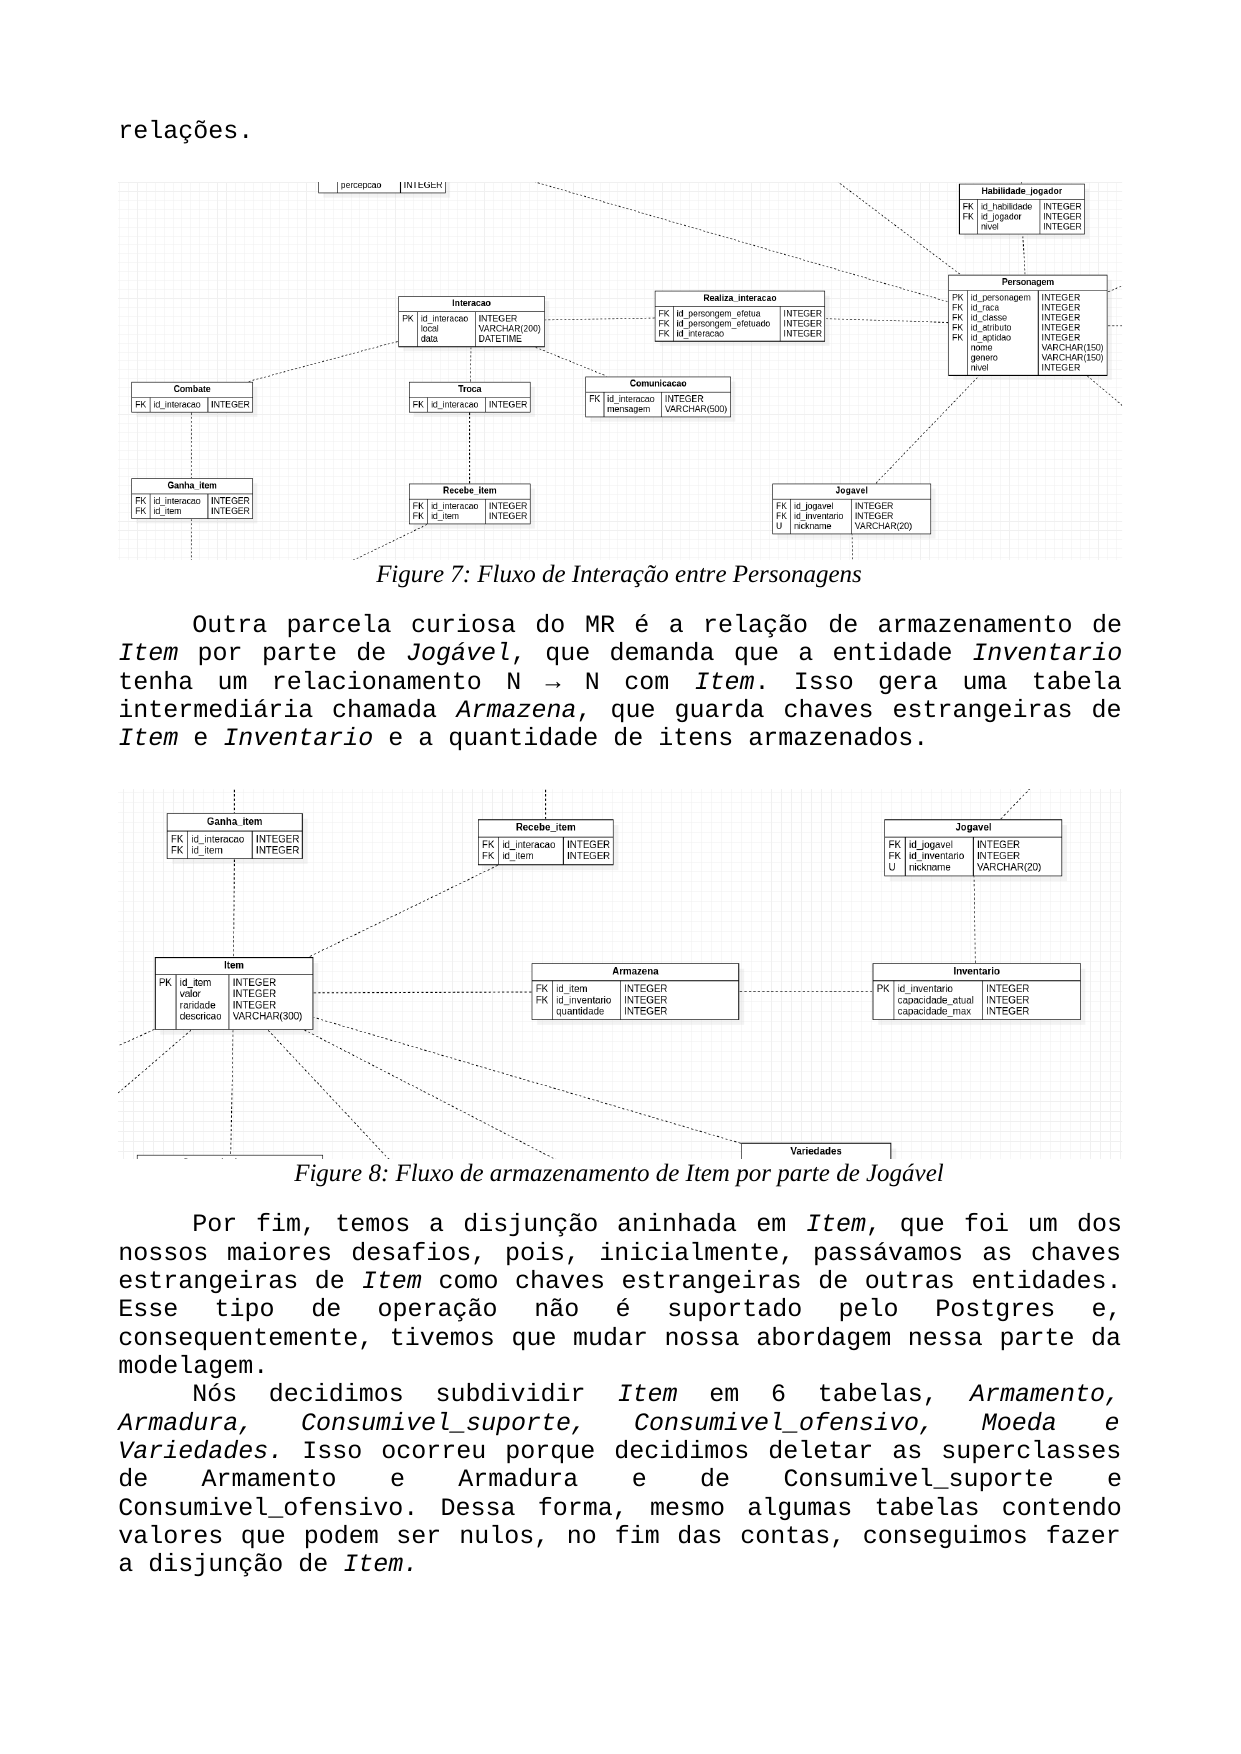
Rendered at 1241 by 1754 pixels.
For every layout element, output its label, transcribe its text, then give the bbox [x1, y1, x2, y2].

text Figure 8: Fluxo de armazenamento de Item por parte de Jogável [118, 1159, 1122, 1187]
text Outra parcela curiosa do MR é a relação de armazenamento de Item por parte de Jogável, que demanda que a entidade Inventario tenha um relacionamento N → N com Item. Isso gera uma tabela intermediária chamada Armazena, que guarda chaves estrangeiras de Item e Inventario e a quantidade de itens armazenados. [118, 612, 1122, 753]
picture [118, 789, 1123, 1159]
text Por fim, temos a disjunção aninhada em Item, que foi um dos nossos maiores desafios, pois, inicialmente, passávamos as chaves estrangeiras de Item como chaves estrangeiras de outras entidades. Esse tipo de operação não é suportado pelo Postgres e, consequentemente, tivemos que mudar nossa abordagem nessa parte da modelagem. [118, 1211, 1122, 1381]
text Figure 7: Fluxo de Interação entre Personagens [118, 560, 1122, 588]
picture [118, 182, 1123, 560]
text relações. [118, 118, 1122, 146]
text Nós decidimos subdividir Item em 6 tabelas, Armamento, Armadura, Consumivel_suporte, Consumivel_ofensivo, Moeda e Variedades. Isso ocorreu porque decidimos deletar as superclasses de Armamento e Armadura e de Consumivel_suporte e Consumivel_ofensivo. Dessa forma, mesmo algumas tabelas contendo valores que podem ser nulos, no fim das contas, conseguimos fazer a disjunção de Item. [118, 1381, 1122, 1579]
